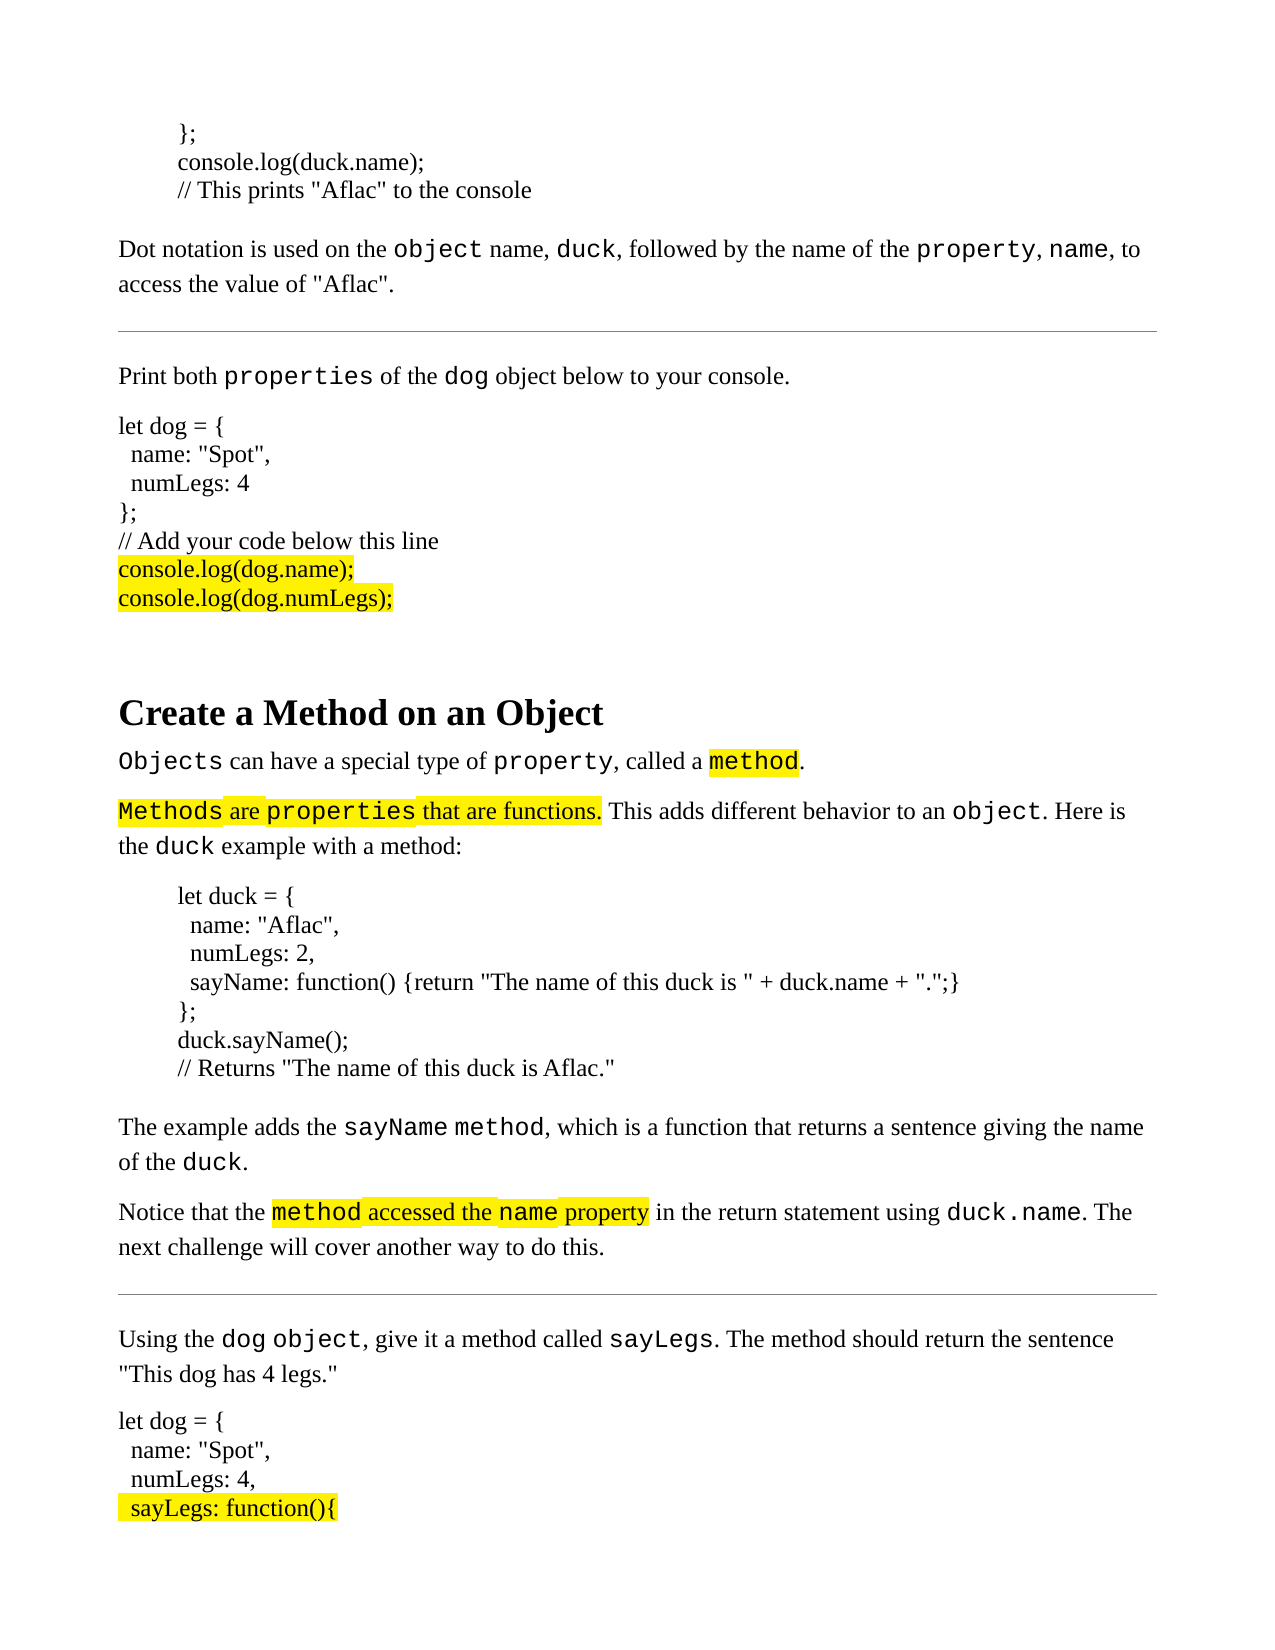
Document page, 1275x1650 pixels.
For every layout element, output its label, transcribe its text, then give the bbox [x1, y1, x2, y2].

text Using the dog object, give it a method called sayLegs. The method should return the sentence "This dog has 4 legs." [118, 1324, 1157, 1388]
text sayLegs: function(){ [118, 1493, 1157, 1521]
text name: "Spot", [118, 1435, 1157, 1464]
text Notice that the method accessed the name property in the return statement using duck.name. The next challenge will cover another way to do this. [118, 1197, 1157, 1261]
text // Add your code below this line [118, 526, 1157, 554]
text Objects can have a special type of property, called a method. [118, 746, 1157, 777]
text let duck = { name: "Aflac", numLegs: 2, sayName: function() {return "The name of this duck is " + duck.name + ".";} }; duck.sayName(); // Returns "The name of this duck is Aflac." [177, 881, 1098, 1082]
text numLegs: 4, [118, 1464, 1157, 1493]
text numLegs: 4 [118, 468, 1157, 497]
text Dot notation is used on the object name, duck, followed by the name of the property, name, to access the value of "Aflac". [118, 234, 1157, 298]
text console.log(dog.numLegs); [118, 583, 1157, 612]
text }; [118, 497, 1157, 526]
text console.log(dog.name); [118, 554, 1157, 583]
text Print both properties of the dog object below to your console. [118, 361, 1157, 392]
text The example adds the sayName method, which is a function that returns a sentence giving the name of the duck. [118, 1112, 1157, 1178]
text let dog = { [118, 1406, 1157, 1435]
text name: "Spot", [118, 439, 1157, 468]
subtitle Create a Method on an Object [118, 690, 1157, 733]
text let dog = { [118, 411, 1157, 439]
text }; console.log(duck.name); // This prints "Aflac" to the console [177, 118, 1098, 204]
text Methods are properties that are functions. This adds different behavior to an object. Here is the duck example with a method: [118, 796, 1157, 862]
